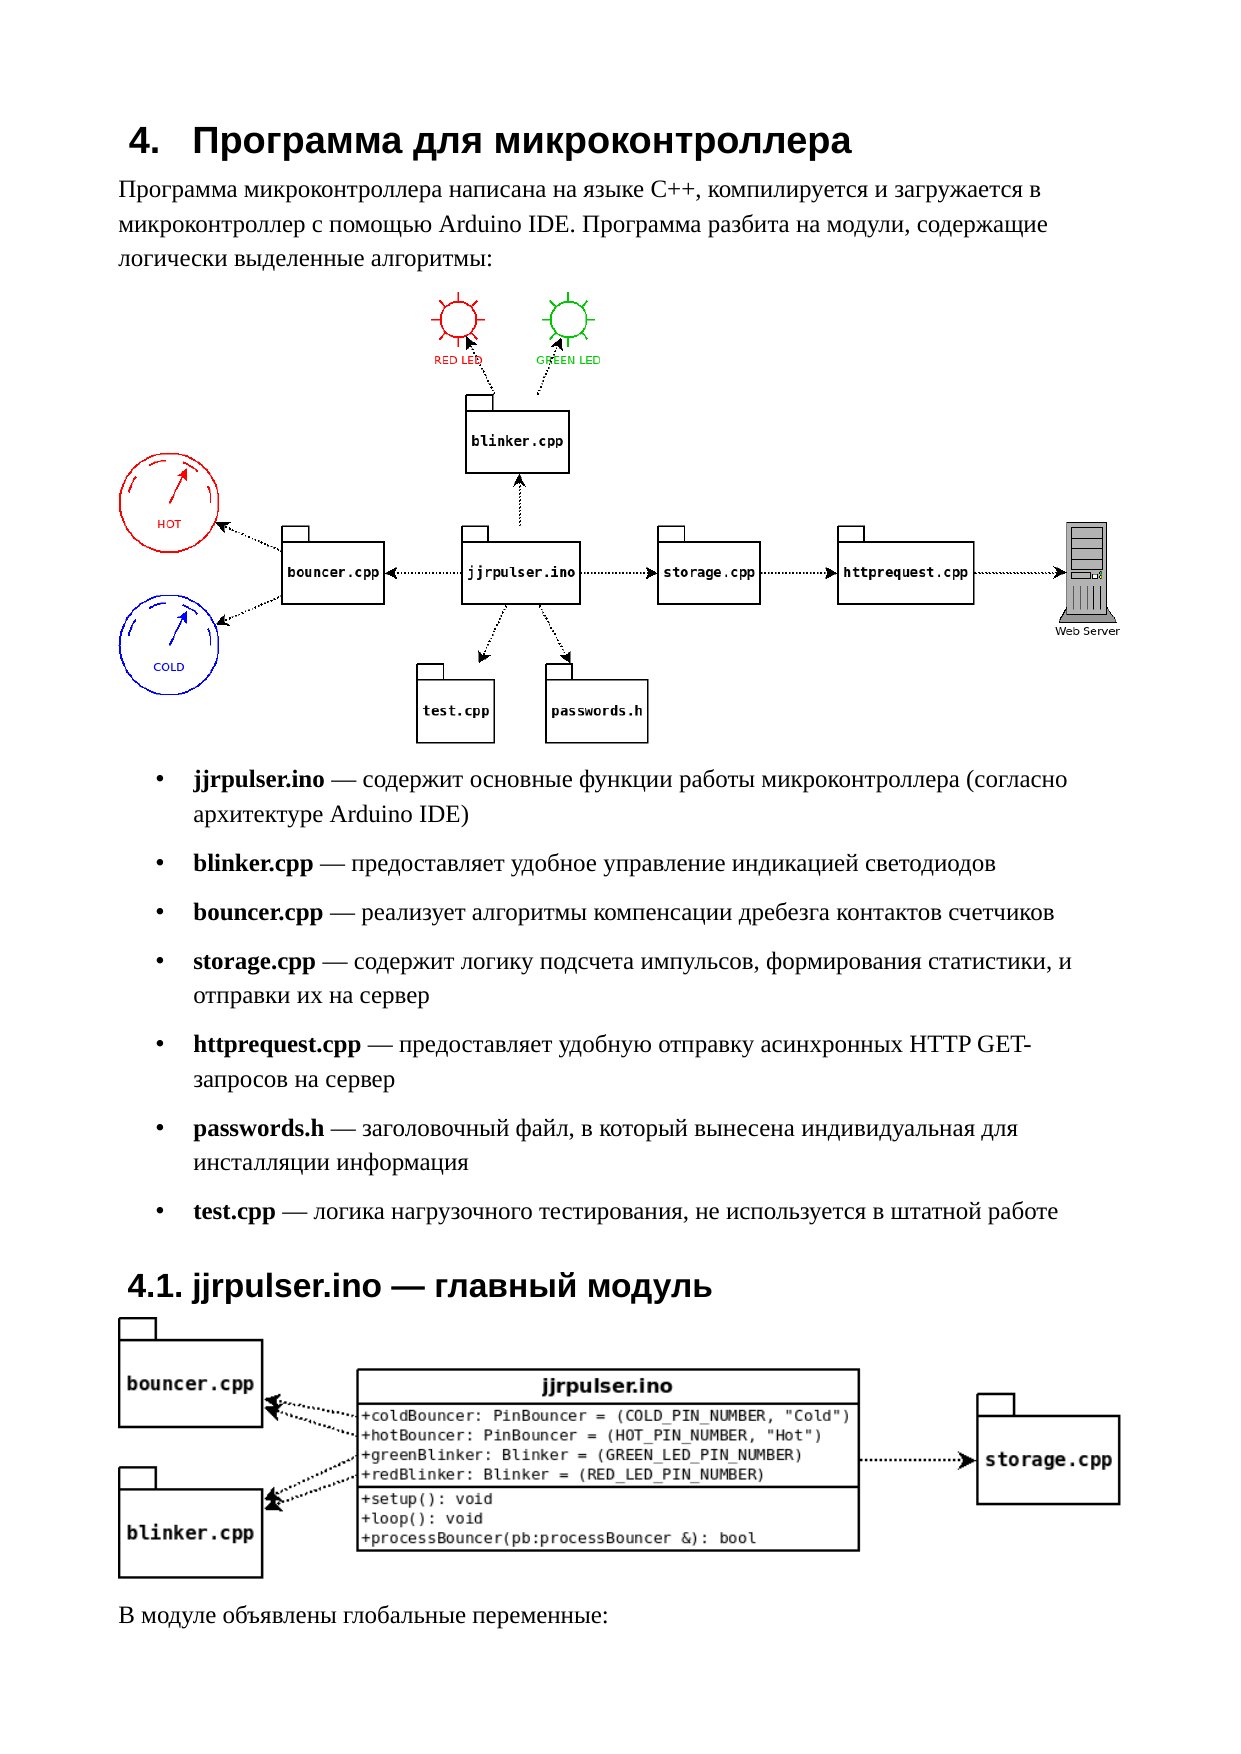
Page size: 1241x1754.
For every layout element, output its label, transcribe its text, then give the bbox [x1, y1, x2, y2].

text В модуле объявлены глобальные переменные: [118, 1600, 1122, 1629]
list jjrpulser.ino — содержит основные функции работы микроконтроллера (согласно архитектуре Arduino IDE) [156, 764, 1122, 827]
list test.cpp — логика нагрузочного тестирования, не используется в штатной работе [156, 1196, 1122, 1225]
text Программа микроконтроллера написана на языке C++, компилируется и загружается в микроконтроллер с помощью Arduino IDE. Программа разбита на модули, содержащие логически выделенные алгоритмы: [118, 174, 1122, 272]
list bouncer.cpp — реализует алгоритмы компенсации дребезга контактов счетчиков [156, 897, 1122, 926]
subtitle Программа для микроконтроллера [118, 118, 1122, 162]
subtitle jjrpulser.ino — главный модуль [118, 1266, 1122, 1305]
picture [118, 292, 1123, 744]
list httprequest.cpp — предоставляет удобную отправку асинхронных HTTP GET-запросов на сервер [156, 1029, 1122, 1093]
list blinker.cpp — предоставляет удобное управление индикацией светодиодов [156, 848, 1122, 876]
list passwords.h — заголовочный файл, в который вынесена индивидуальная для инсталляции информация [156, 1113, 1122, 1176]
picture [118, 1317, 1123, 1580]
list storage.cpp — содержит логику подсчета импульсов, формирования статистики, и отправки их на сервер [156, 946, 1122, 1009]
